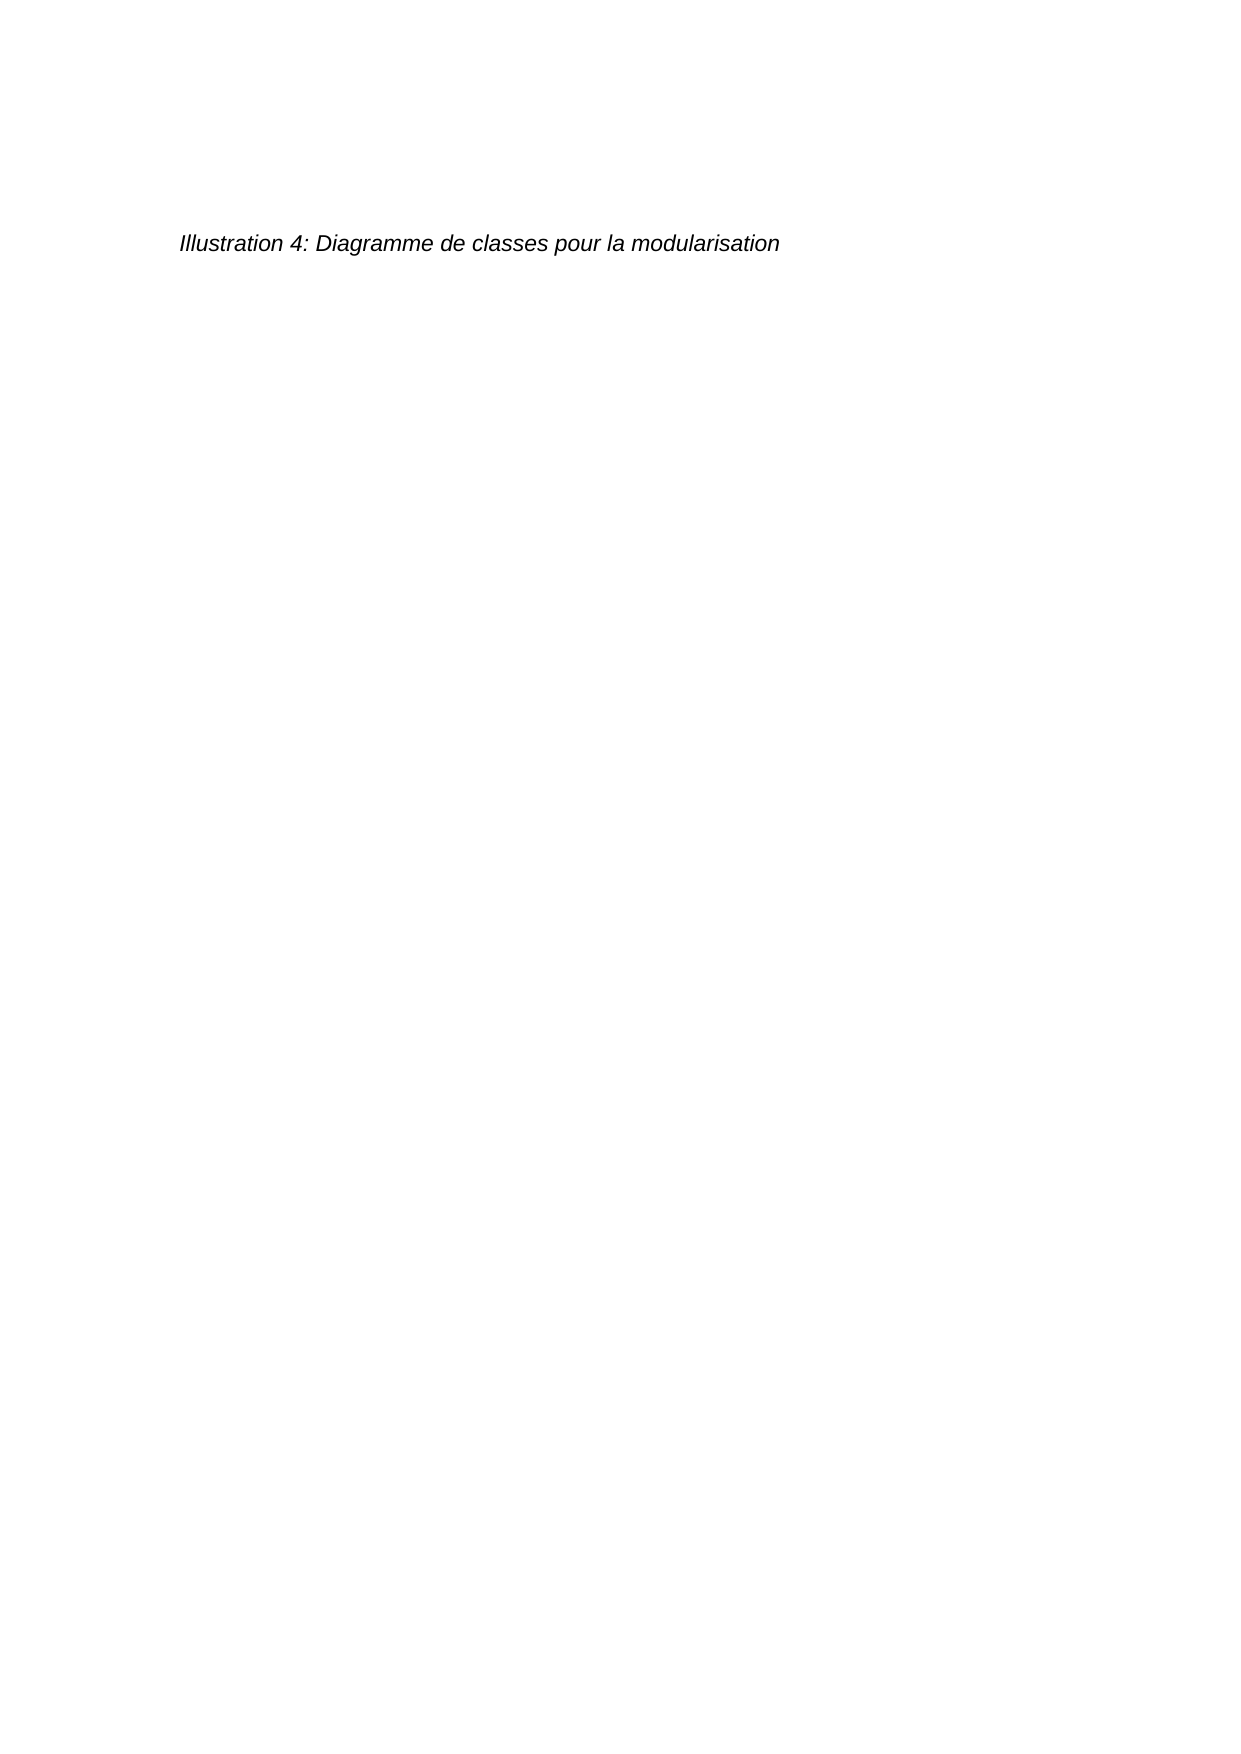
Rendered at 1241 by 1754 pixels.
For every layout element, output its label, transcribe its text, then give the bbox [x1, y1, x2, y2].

text Illustration 4: Diagramme de classes pour la modularisation [179, 229, 1090, 256]
